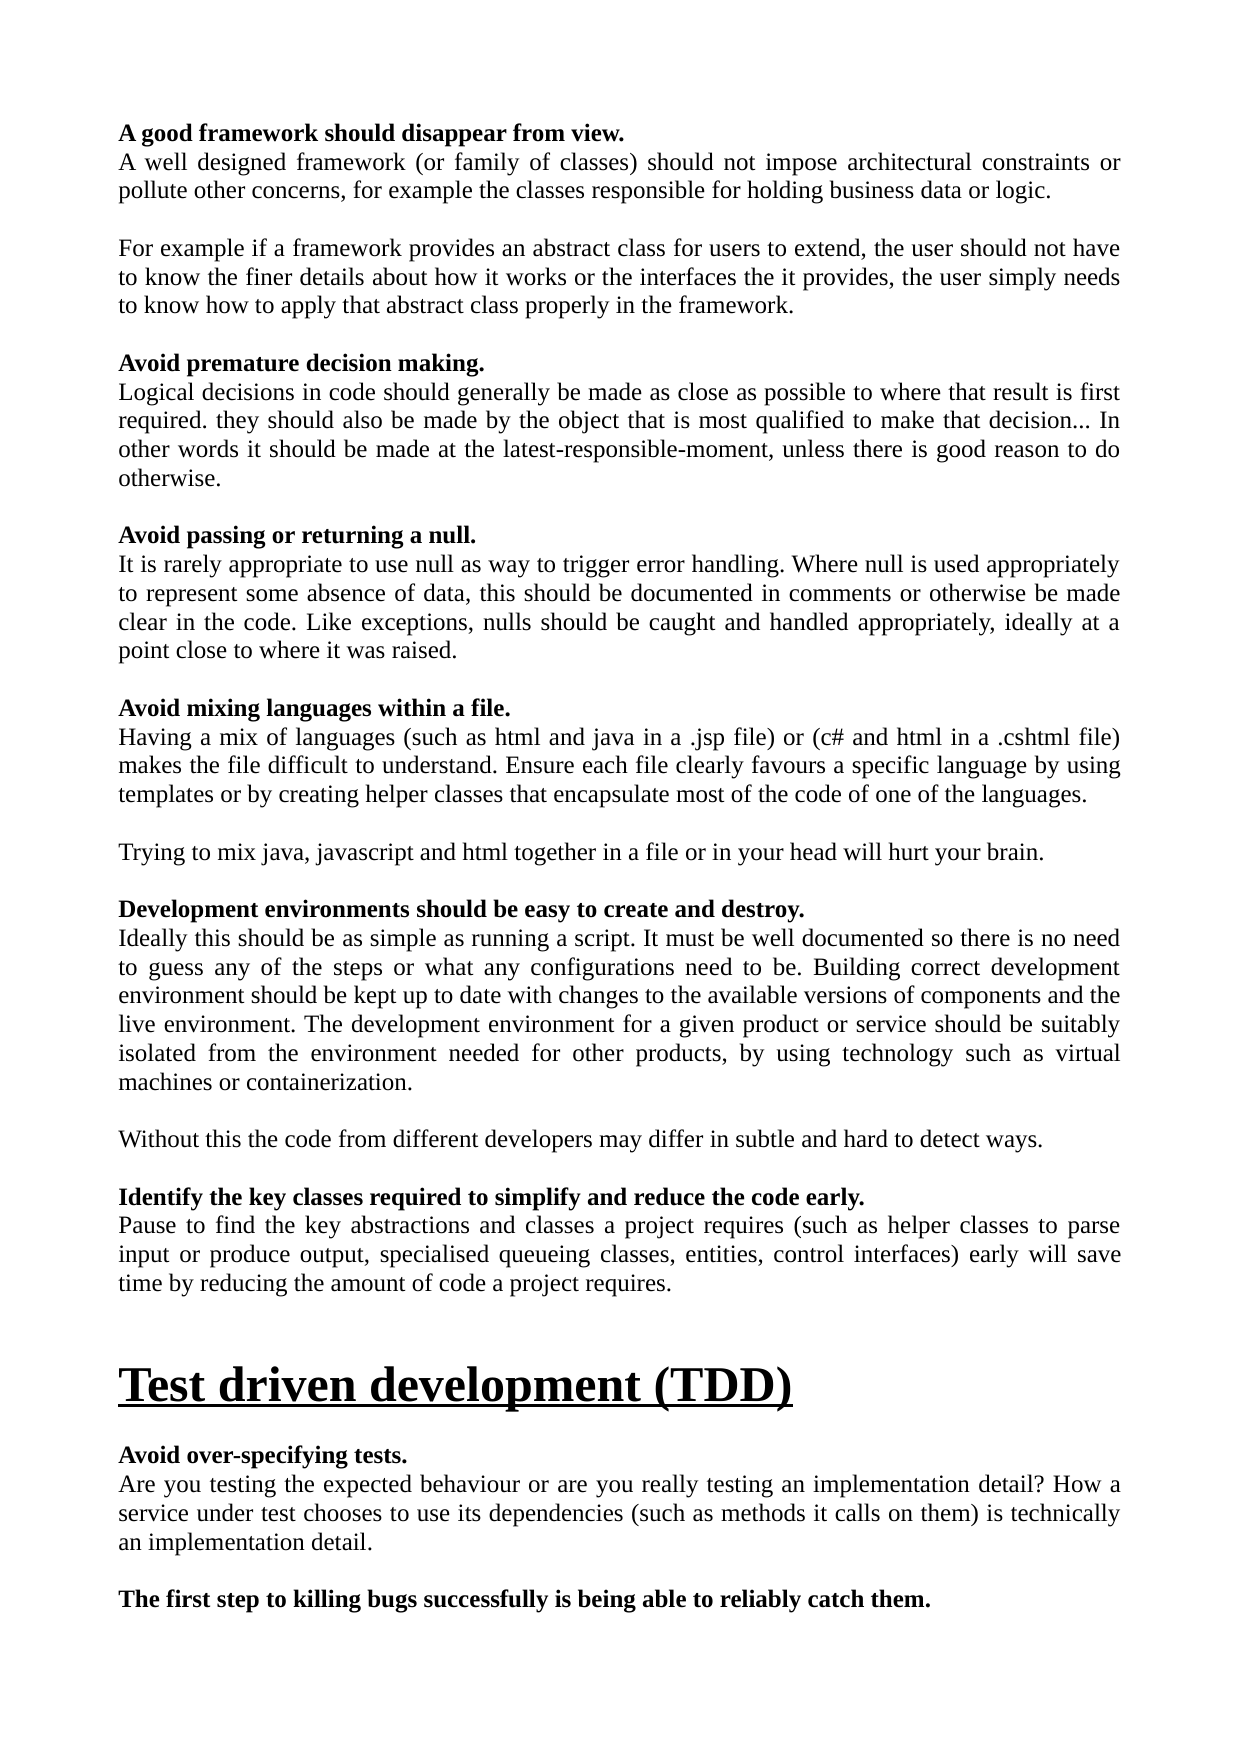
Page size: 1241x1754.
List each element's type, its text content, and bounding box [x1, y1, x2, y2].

text Avoid passing or returning a null. [118, 521, 1122, 549]
text Test driven development (TDD) [118, 1354, 1122, 1412]
text Ideally this should be as simple as running a script. It must be well documented so there is no need to guess any of the steps or what any configurations need to be. Building correct development environment should be kept up to date with changes to the available versions of components and the live environment. The development environment for a given product or service should be suitably isolated from the environment needed for other products, by using technology such as virtual machines or containerization. [118, 923, 1122, 1096]
text Logical decisions in code should generally be made as close as possible to where that result is first required. they should also be made by the object that is most qualified to make that decision... In other words it should be made at the latest-responsible-moment, unless there is good reason to do otherwise. [118, 377, 1122, 492]
text Avoid premature decision making. [118, 348, 1122, 377]
text It is rarely appropriate to use null as way to trigger error handling. Where null is used appropriately to represent some absence of data, this should be documented in comments or otherwise be made clear in the code. Like exceptions, nulls should be caught and handled appropriately, ideally at a point close to where it was raised. [118, 549, 1122, 664]
text The first step to killing bugs successfully is being able to reliably catch them. [118, 1584, 1122, 1613]
text Pause to find the key abstractions and classes a project requires (such as helper classes to parse input or produce output, specialised queueing classes, entities, control interfaces) early will save time by reducing the amount of code a project requires. [118, 1211, 1122, 1297]
text For example if a framework provides an abstract class for users to extend, the user should not have to know the finer details about how it works or the interfaces the it provides, the user simply needs to know how to apply that abstract class properly in the framework. [118, 233, 1122, 319]
text Are you testing the expected behaviour or are you really testing an implementation detail? How a service under test chooses to use its dependencies (such as methods it calls on them) is technically an implementation detail. [118, 1469, 1122, 1556]
text Without this the code from different developers may differ in subtle and hard to detect ways. [118, 1124, 1122, 1153]
text Trying to mix java, javascript and html together in a file or in your head will hurt your brain. [118, 837, 1122, 866]
text Avoid over-specifying tests. [118, 1441, 1122, 1469]
text Avoid mixing languages within a file. [118, 693, 1122, 722]
text Identify the key classes required to simplify and reduce the code early. [118, 1182, 1122, 1211]
text Having a mix of languages (such as html and java in a .jsp file) or (c# and html in a .cshtml file) makes the file difficult to understand. Ensure each file clearly favours a specific language by using templates or by creating helper classes that encapsulate most of the code of one of the languages. [118, 722, 1122, 808]
text A well designed framework (or family of classes) should not impose architectural constraints or pollute other concerns, for example the classes responsible for holding business data or logic. [118, 147, 1122, 204]
text Development environments should be easy to create and destroy. [118, 894, 1122, 923]
text A good framework should disappear from view. [118, 118, 1122, 147]
